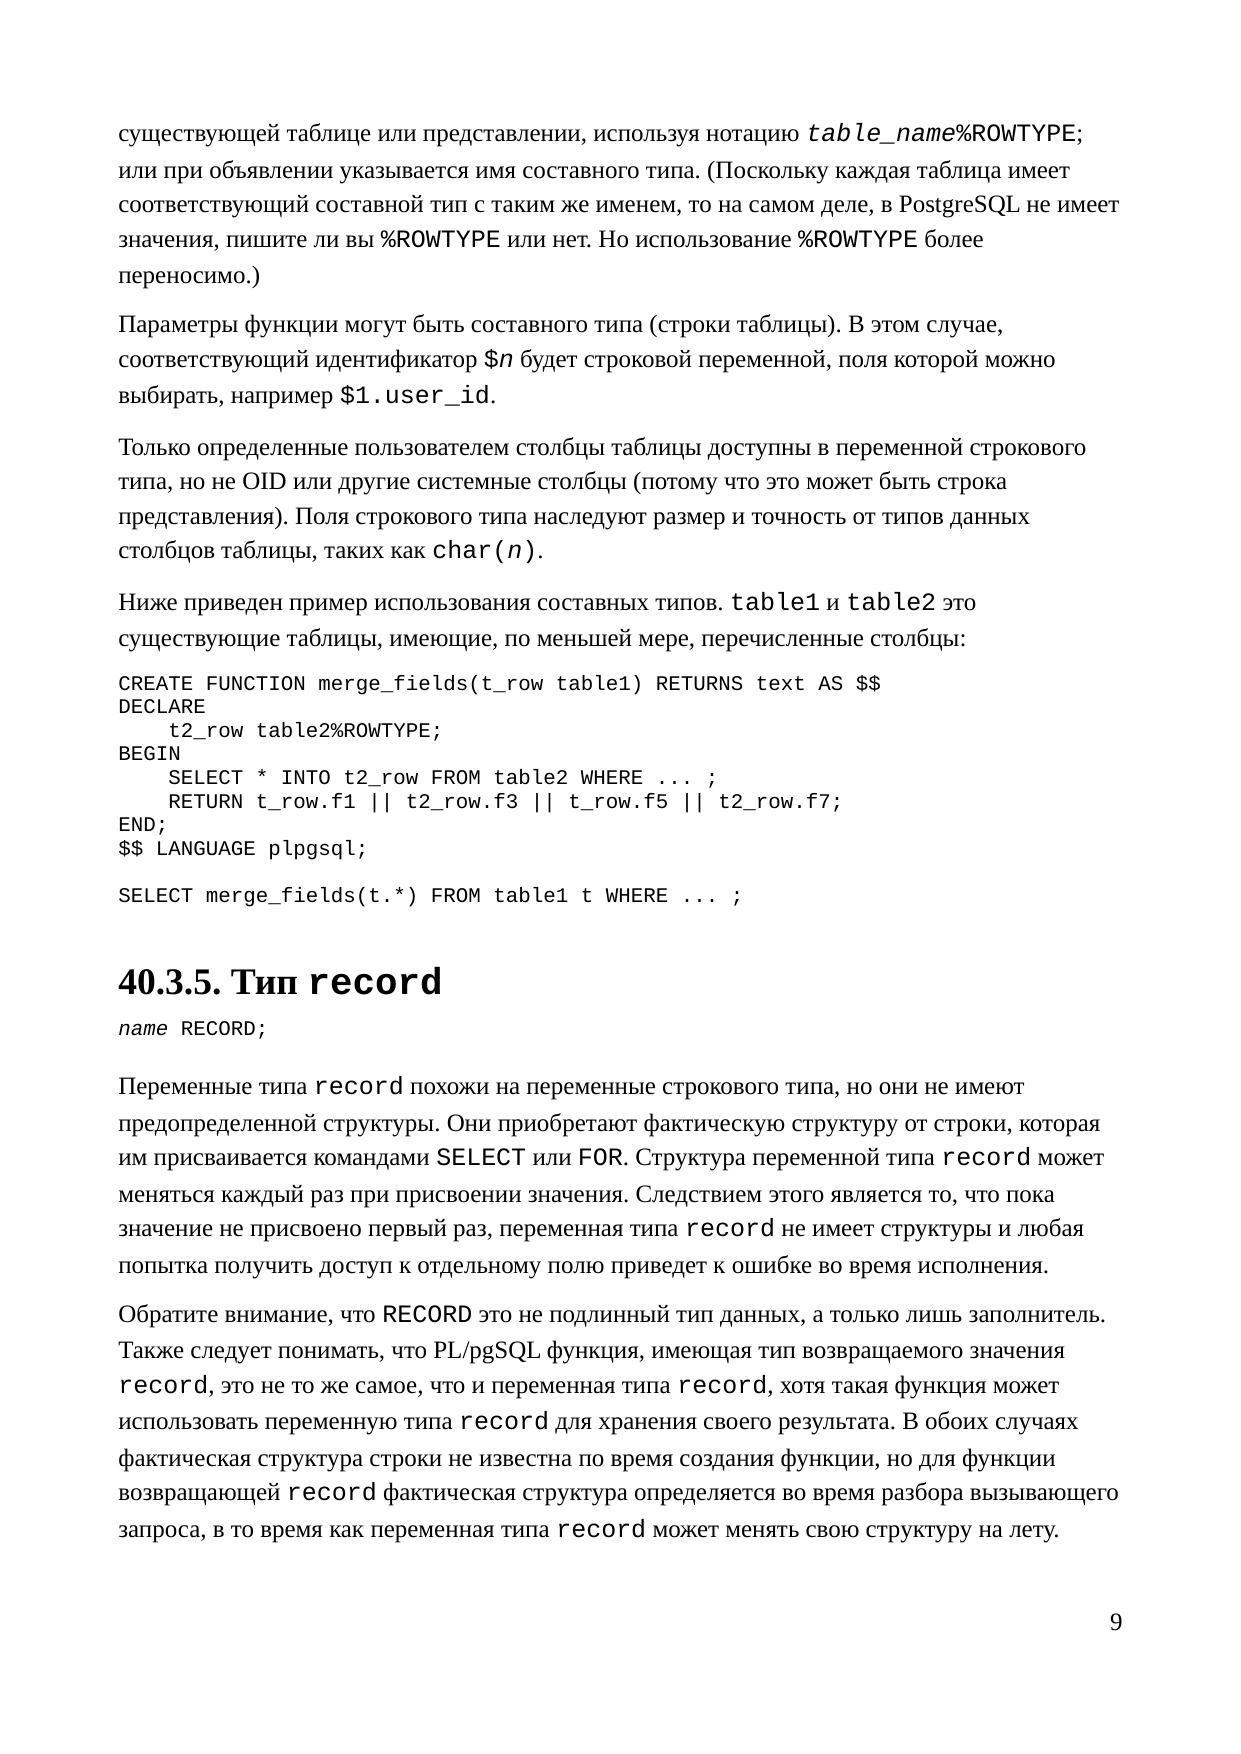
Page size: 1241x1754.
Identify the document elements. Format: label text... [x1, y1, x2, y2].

text CREATE FUNCTION merge_fields(t_row table1) RETURNS text AS $$ [118, 672, 1122, 696]
text Переменные типа record похожи на переменные строкового типа, но они не имеют предопределенной структуры. Они приобретают фактическую структуру от строки, которая им присваивается командами SELECT или FOR. Структура переменной типа record может меняться каждый раз при присвоении значения. Следствием этого является то, что пока значение не присвоено первый раз, переменная типа record не имеет структуры и любая попытка получить доступ к отдельному полю приведет к ошибке во время исполнения. [118, 1071, 1122, 1278]
text RETURN t_row.f1 || t2_row.f3 || t_row.f5 || t2_row.f7; [118, 791, 1122, 814]
text t2_row table2%ROWTYPE; [118, 720, 1122, 743]
text DECLARE [118, 696, 1122, 720]
text Параметры функции могут быть составного типа (строки таблицы). В этом случае, соответствующий идентификатор $n будет строковой переменной, поля которой можно выбирать, например $1.user_id. [118, 309, 1122, 411]
text Только определенные пользователем столбцы таблицы доступны в переменной строкового типа, но не OID или другие системные столбцы (потому что это может быть строка представления). Поля строкового типа наследуют размер и точность от типов данных столбцов таблицы, таких как char(n). [118, 432, 1122, 566]
text $$ LANGUAGE plpgsql; [118, 838, 1122, 862]
text Ниже приведен пример использования составных типов. table1 и table2 это существующие таблицы, имеющие, по меньшей мере, перечисленные столбцы: [118, 587, 1122, 652]
text name RECORD; [118, 1018, 1122, 1042]
text SELECT * INTO t2_row FROM table2 WHERE ... ; [118, 767, 1122, 791]
text существующей таблице или представлении, используя нотацию table_name%ROWTYPE; или при объявлении указывается имя составного типа. (Поскольку каждая таблица имеет соответствующий составной тип с таким же именем, то на самом деле, в PostgreSQL не имеет значения, пишите ли вы %ROWTYPE или нет. Но использование %ROWTYPE более переносимо.) [118, 118, 1122, 289]
text BEGIN [118, 743, 1122, 767]
subtitle 40.3.5. Тип record [118, 959, 1122, 1006]
text SELECT merge_fields(t.*) FROM table1 t WHERE ... ; [118, 885, 1122, 909]
text Обратите внимание, что RECORD это не подлинный тип данных, а только лишь заполнитель. Также следует понимать, что PL/pgSQL функция, имеющая тип возвращаемого значения record, это не то же самое, что и переменная типа record, хотя такая функция может использовать переменную типа record для хранения своего результата. В обоих случаях фактическая структура строки не известна по время создания функции, но для функции возвращающей record фактическая структура определяется во время разбора вызывающего запроса, в то время как переменная типа record может менять свою структуру на лету. [118, 1299, 1122, 1545]
text END; [118, 814, 1122, 838]
